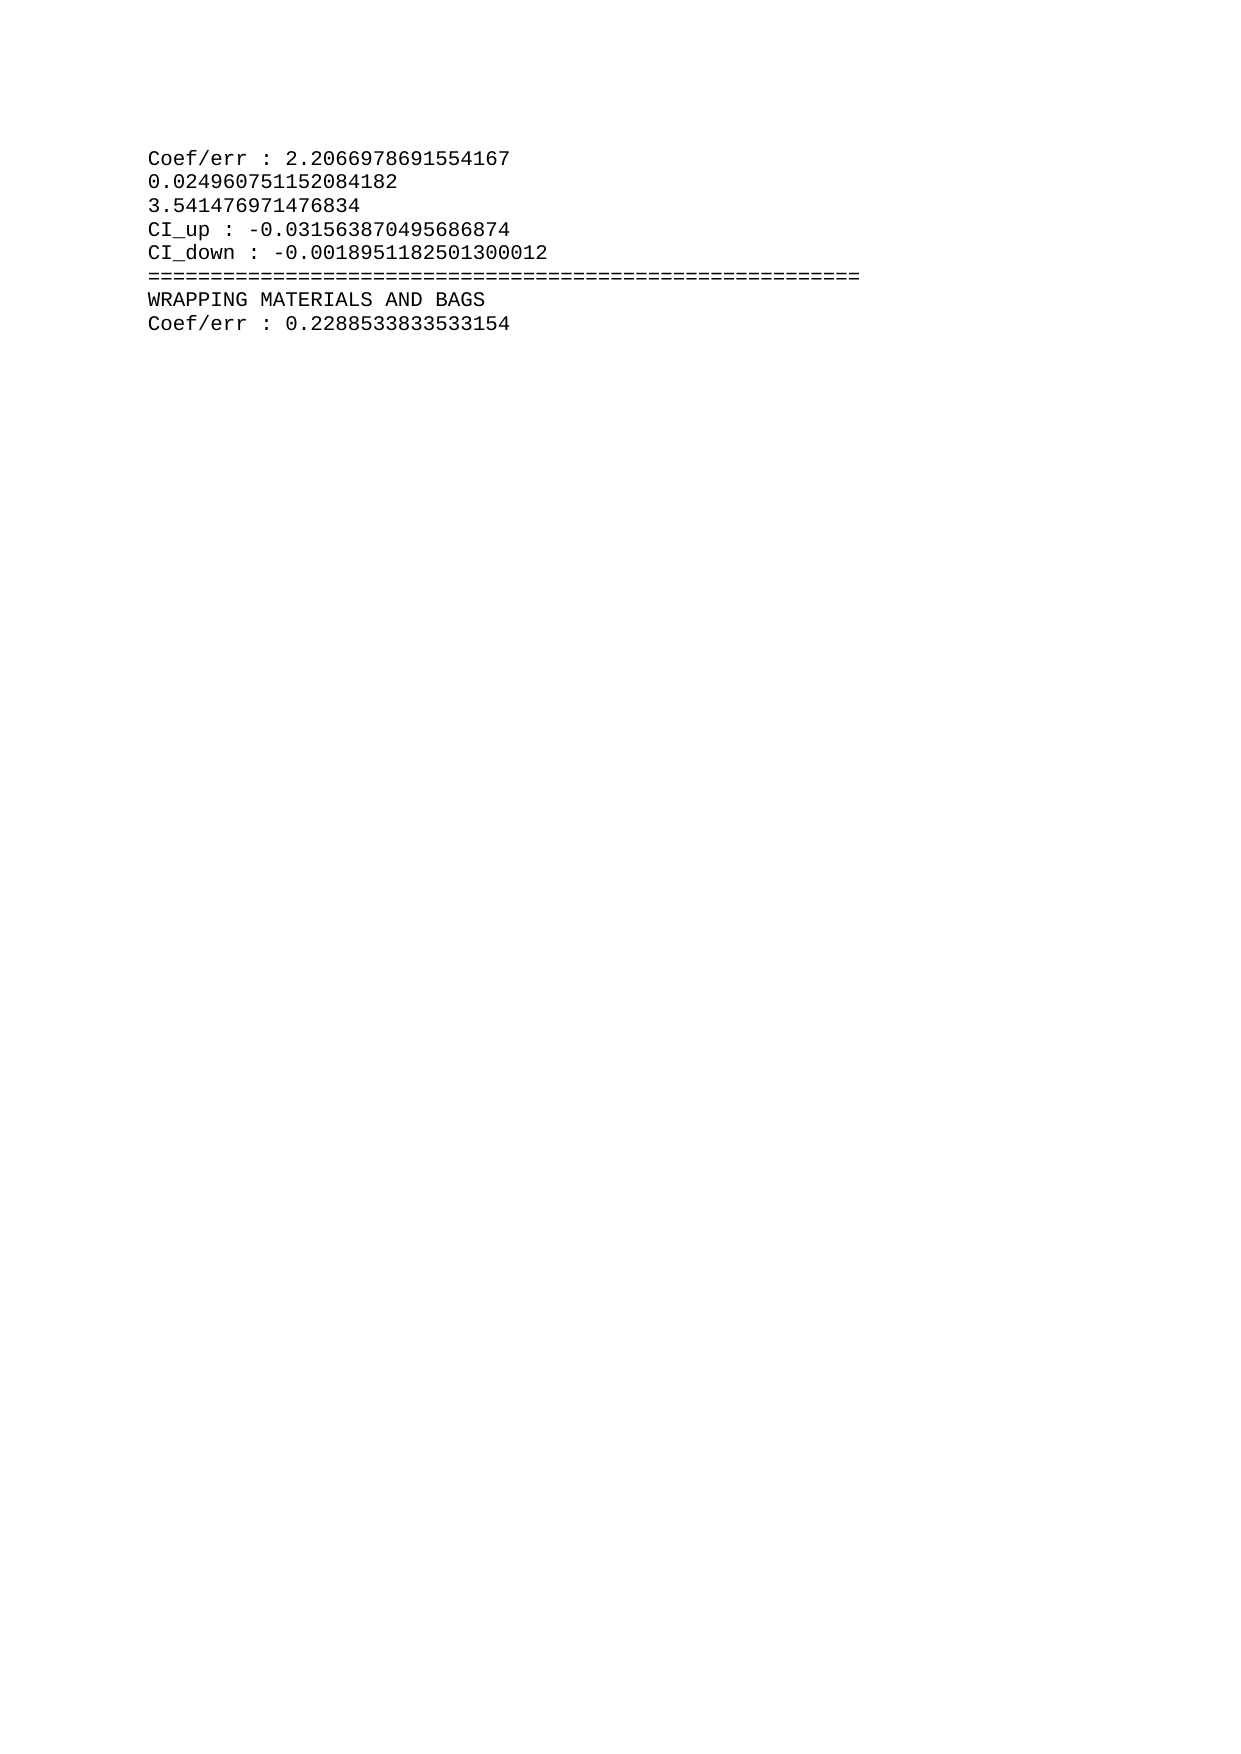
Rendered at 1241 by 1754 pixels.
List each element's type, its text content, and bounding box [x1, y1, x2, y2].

text ========================================================= [148, 266, 1093, 289]
text CI_down : -0.0018951182501300012 [148, 242, 1093, 266]
text 0.024960751152084182 [148, 171, 1093, 195]
text CI_up : -0.031563870495686874 [148, 218, 1093, 242]
text Coef/err : 2.2066978691554167 [148, 148, 1093, 171]
text Coef/err : 0.2288533833533154 [148, 313, 1093, 337]
text WRAPPING MATERIALS AND BAGS [148, 289, 1093, 313]
text 3.541476971476834 [148, 195, 1093, 218]
